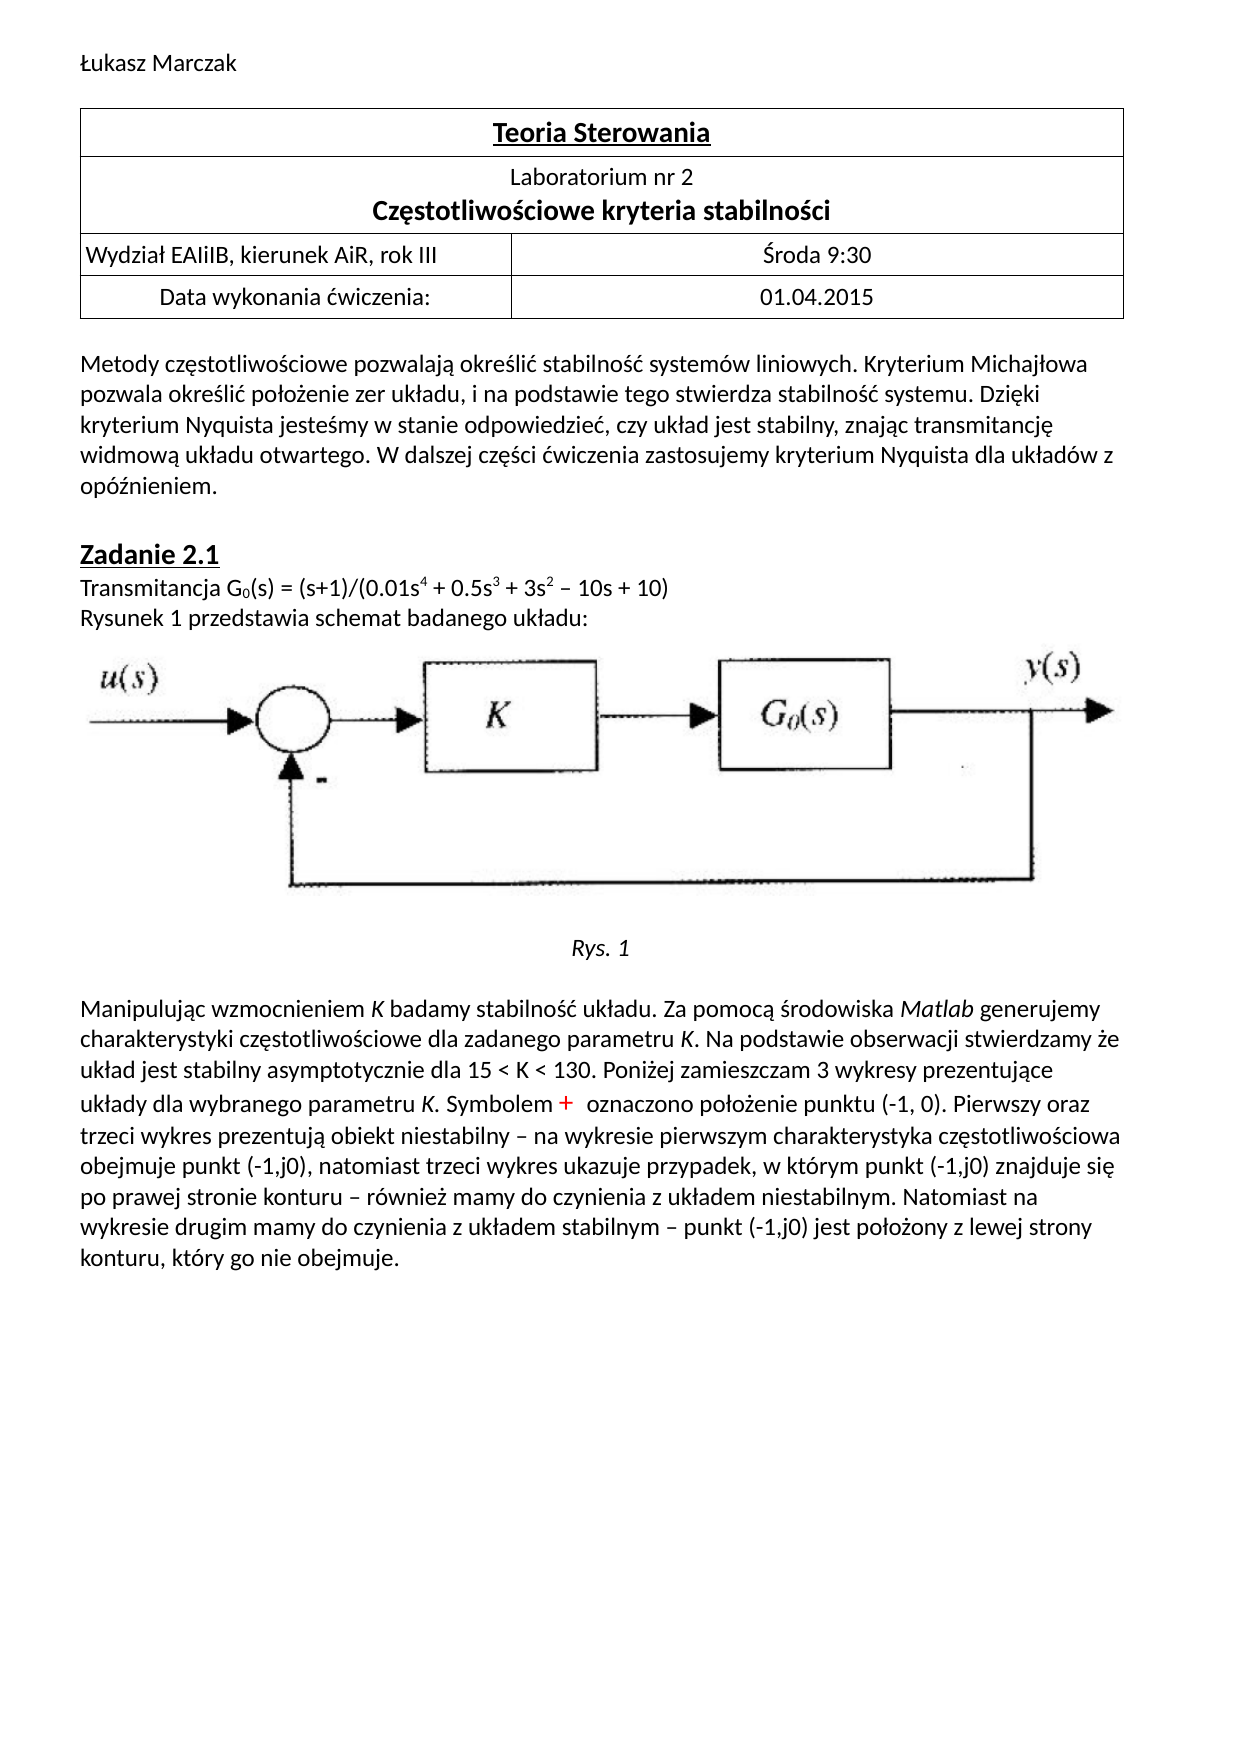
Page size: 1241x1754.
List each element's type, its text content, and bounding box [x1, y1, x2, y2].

text Rys. 1 [80, 932, 1123, 962]
text Transmitancja G0(s) = (s+1)/(0.01s4 + 0.5s3 + 3s2 – 10s + 10) [80, 572, 1123, 602]
table_header Teoria Sterowania [81, 109, 1123, 156]
table_cell Wydział EAIiIB, kierunek AiR, rok III [81, 234, 511, 275]
picture [79, 632, 1124, 896]
text Zadanie 2.1 [80, 536, 1123, 572]
table_cell Data wykonania ćwiczenia: [81, 276, 511, 317]
text Manipulując wzmocnieniem K badamy stabilność układu. Za pomocą środowiska Matlab generujemy charakterystyki częstotliwościowe dla zadanego parametru K. Na podstawie obserwacji stwierdzamy że układ jest stabilny asymptotycznie dla 15 < K < 130. Poniżej zamieszczam 3 wykresy prezentujące układy dla wybranego parametru K. Symbolem + oznaczono położenie punktu (-1, 0). Pierwszy oraz trzeci wykres prezentują obiekt niestabilny – na wykresie pierwszym charakterystyka częstotliwościowa obejmuje punkt (-1,j0), natomiast trzeci wykres ukazuje przypadek, w którym punkt (-1,j0) znajduje się po prawej stronie konturu – również mamy do czynienia z układem niestabilnym. Natomiast na wykresie drugim mamy do czynienia z układem stabilnym – punkt (-1,j0) jest położony z lewej strony konturu, który go nie obejmuje. [80, 993, 1123, 1272]
table_cell Laboratorium nr 2 Częstotliwościowe kryteria stabilności [81, 157, 1123, 233]
table_cell Środa 9:30 [512, 234, 1123, 275]
table_cell 01.04.2015 [512, 276, 1123, 317]
text Łukasz Marczak [80, 47, 1182, 78]
text Metody częstotliwościowe pozwalają określić stabilność systemów liniowych. Kryterium Michajłowa pozwala określić położenie zer układu, i na podstawie tego stwierdza stabilność systemu. Dzięki kryterium Nyquista jesteśmy w stanie odpowiedzieć, czy układ jest stabilny, znając transmitancję widmową układu otwartego. W dalszej części ćwiczenia zastosujemy kryterium Nyquista dla układów z opóźnieniem. [80, 348, 1123, 501]
text Rysunek 1 przedstawia schemat badanego układu: [80, 602, 1123, 632]
